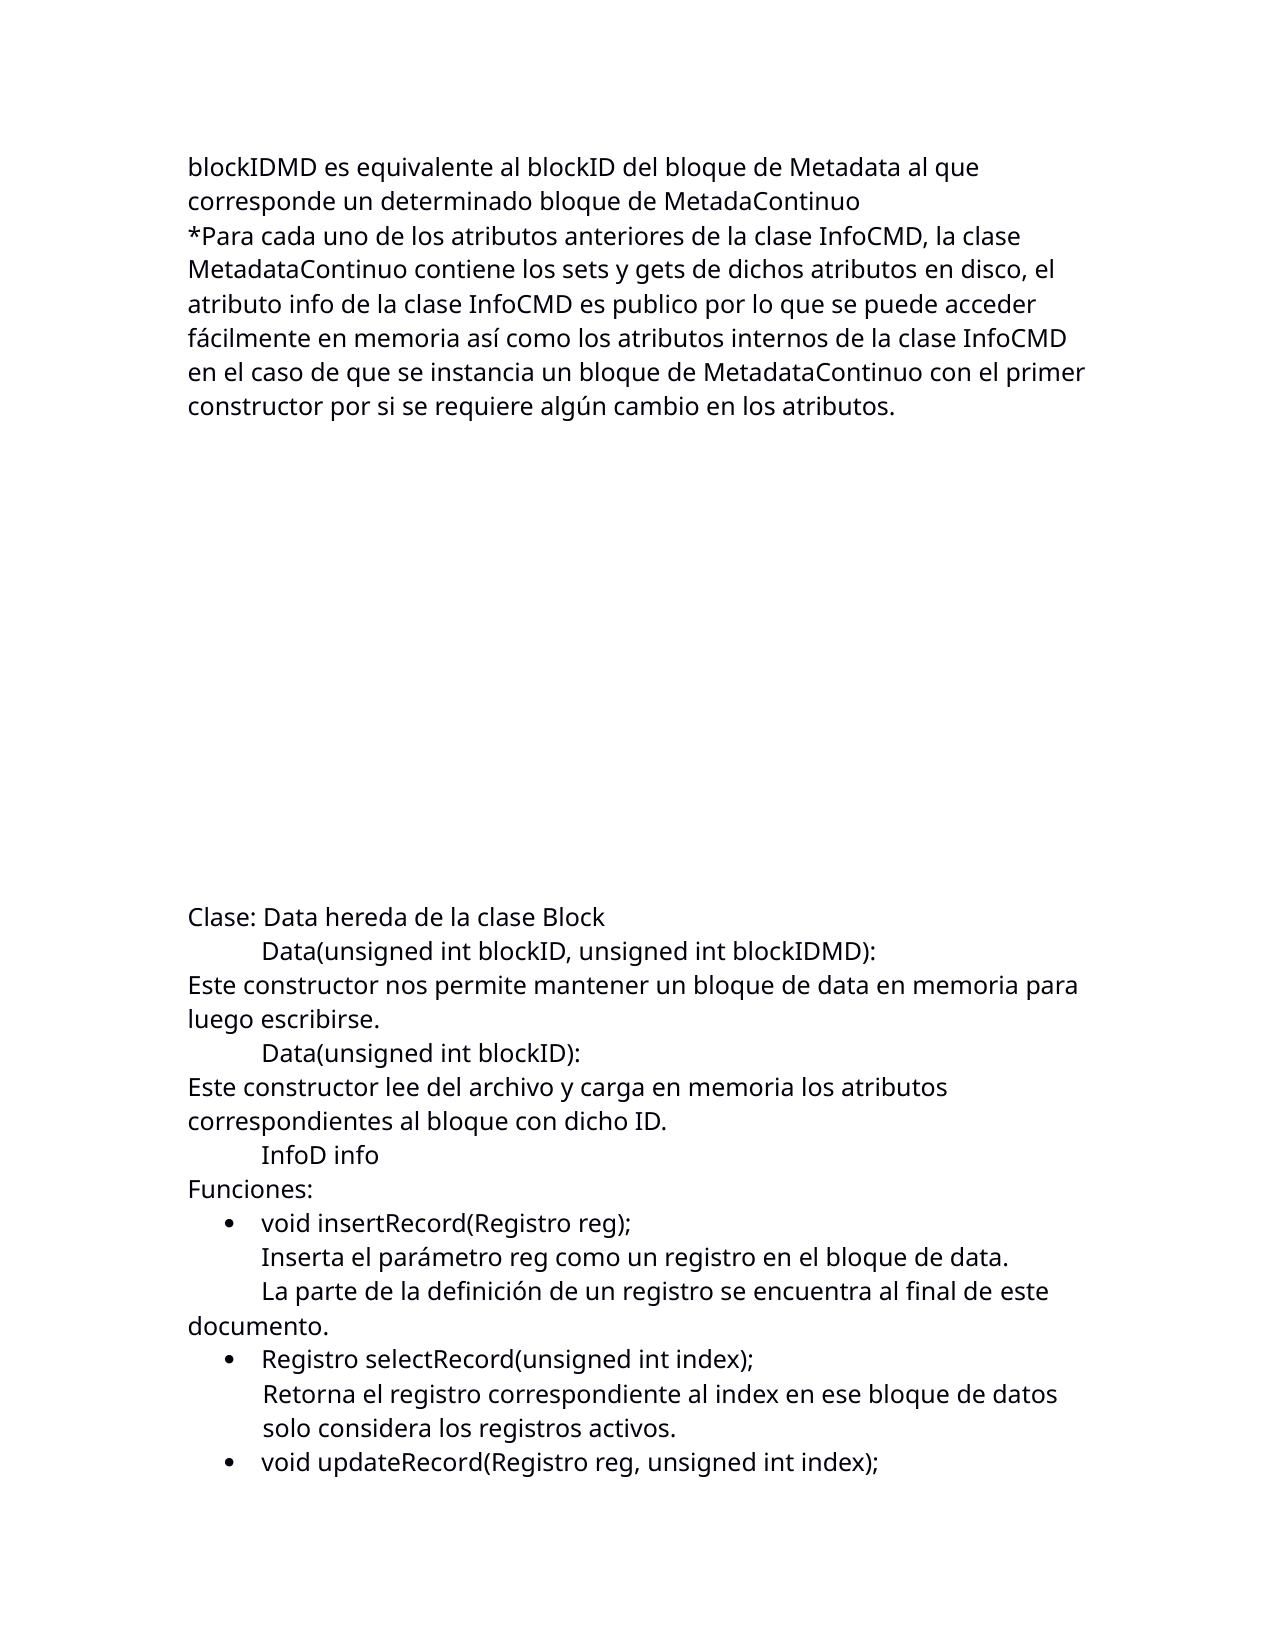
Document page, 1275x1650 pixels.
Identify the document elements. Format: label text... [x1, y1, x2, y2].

text *Para cada uno de los atributos anteriores de la clase InfoCMD, la clase MetadataContinuo contiene los sets y gets de dichos atributos en disco, el atributo info de la clase InfoCMD es publico por lo que se puede acceder fácilmente en memoria así como los atributos internos de la clase InfoCMD en el caso de que se instancia un bloque de MetadataContinuo con el primer constructor por si se requiere algún cambio en los atributos. [187, 218, 1087, 422]
text Data(unsigned int blockID): [187, 1036, 1087, 1070]
list void updateRecord(Registro reg, unsigned int index); [225, 1444, 1087, 1478]
list Registro selectRecord(unsigned int index); [225, 1342, 1087, 1376]
list void insertRecord(Registro reg); [225, 1206, 1087, 1240]
text Inserta el parámetro reg como un registro en el bloque de data. La parte de la definición de un registro se encuentra al final de este documento. [187, 1240, 1087, 1342]
text Data(unsigned int blockID, unsigned int blockIDMD): [187, 933, 1087, 967]
text blockIDMD es equivalente al blockID del bloque de Metadata al que corresponde un determinado bloque de MetadaContinuo [187, 150, 1087, 218]
text InfoD info [187, 1138, 1087, 1172]
text Funciones: [187, 1172, 1087, 1206]
list Retorna el registro correspondiente al index en ese bloque de datos solo considera los registros activos. [262, 1376, 1087, 1444]
text Este constructor nos permite mantener un bloque de data en memoria para luego escribirse. [187, 967, 1087, 1036]
text Clase: Data hereda de la clase Block [187, 899, 1087, 933]
text Este constructor lee del archivo y carga en memoria los atributos correspondientes al bloque con dicho ID. [187, 1070, 1087, 1138]
